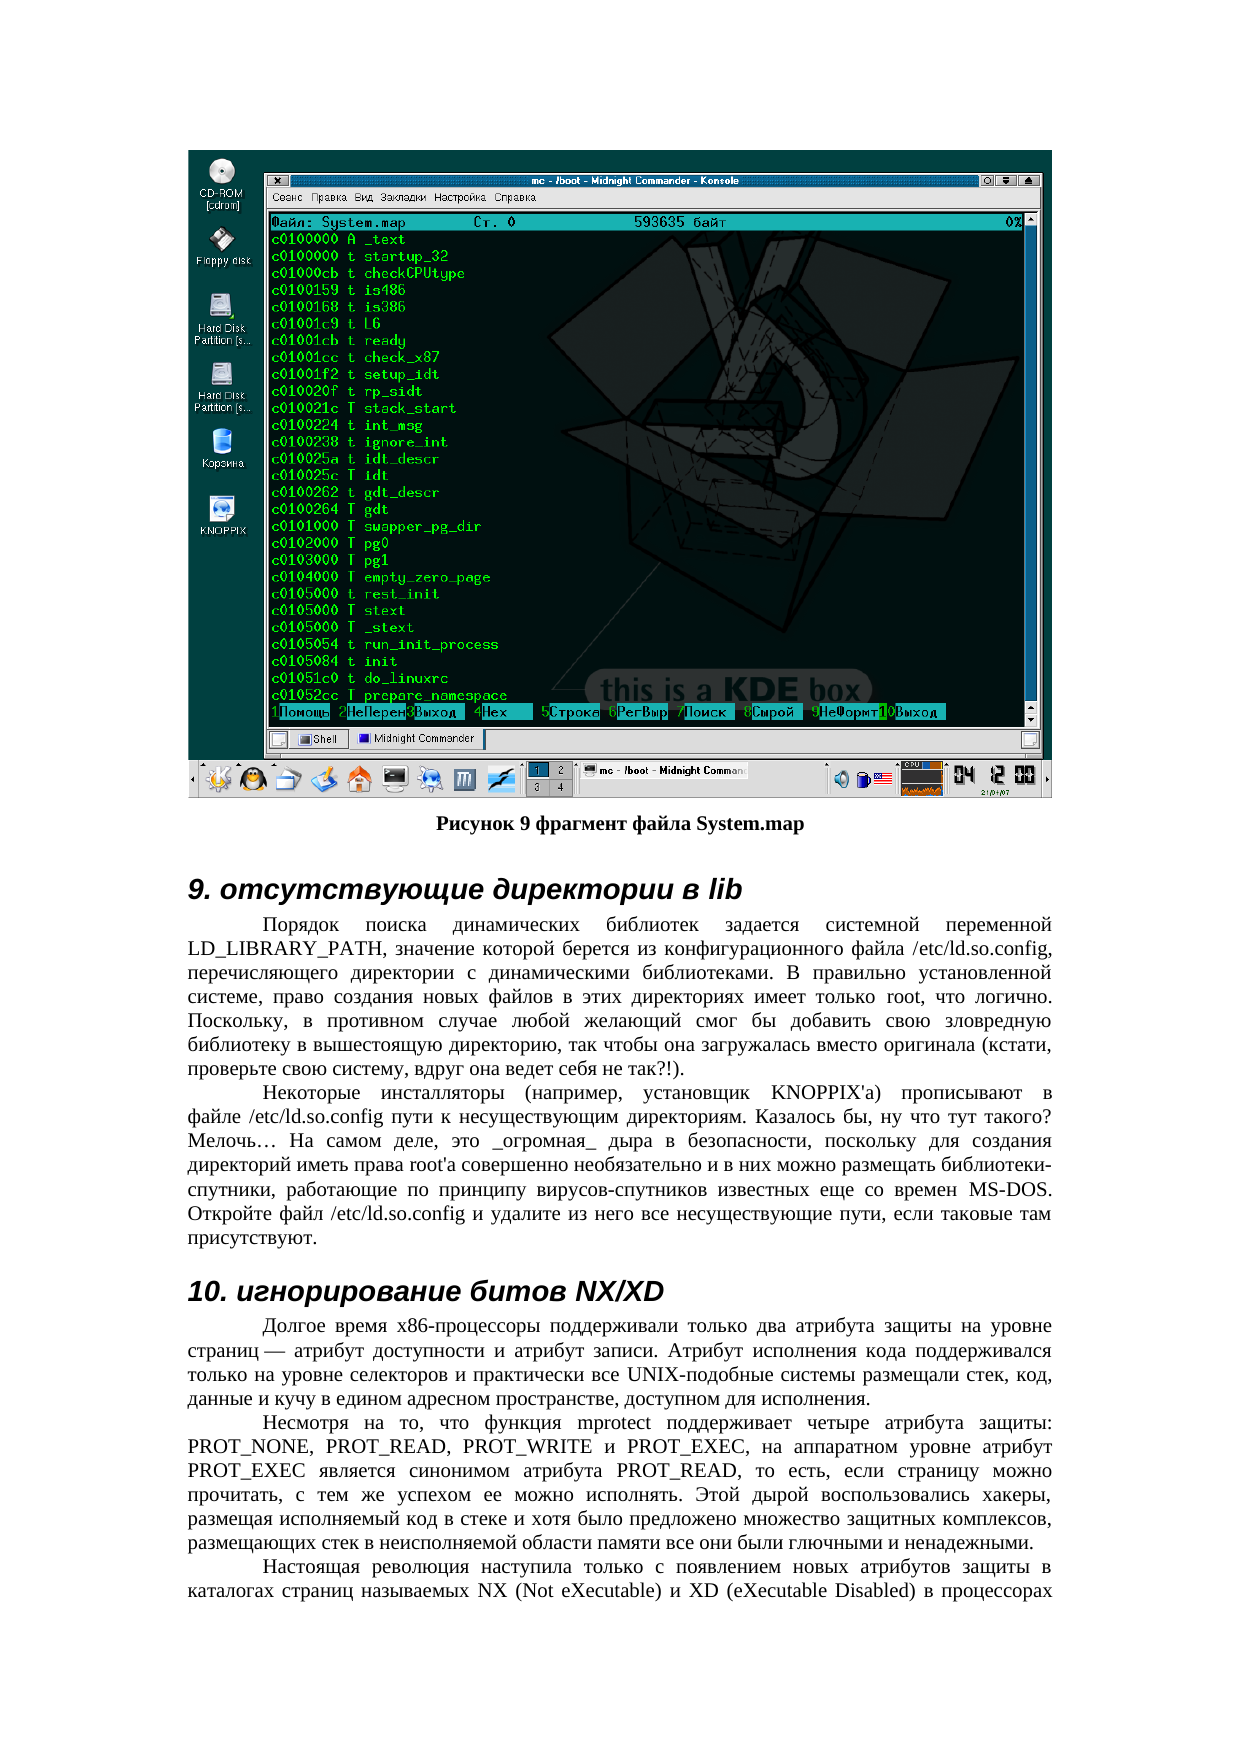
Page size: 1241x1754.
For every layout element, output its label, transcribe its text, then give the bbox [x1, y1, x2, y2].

text Долгое время x86-процессоры поддерживали только два атрибута защиты на уровне страниц — атрибут доступности и атрибут записи. Атрибут исполнения кода поддерживался только на уровне селекторов и практически все UNIX-подобные системы размещали стек, код, данные и кучу в едином адресном пространстве, доступном для исполнения. [187, 1313, 1053, 1410]
subtitle 9. отсутствующие директории в lib [187, 872, 1053, 906]
text Настоящая революция наступила только с появлением новых атрибутов защиты в каталогах страниц называемых NX (Not eXecutable) и XD (eXecutable Disabled) в процессорах [187, 1554, 1053, 1602]
text Некоторые инсталляторы (например, установщик KNOPPIX'а) прописывают в файле /etc/ld.so.config пути к несуществующим директориям. Казалось бы, ну что тут такого? Мелочь… На самом деле, это _огромная_ дыра в безопасности, поскольку для создания директорий иметь права root'а совершенно необязательно и в них можно размещать библиотеки-спутники, работающие по принципу вирусов-спутников известных еще со времен MS-DOS. Откройте файл /etc/ld.so.config и удалите из него все несуществующие пути, если таковые там присутствуют. [187, 1080, 1053, 1249]
text Несмотря на то, что функция mprotect поддерживает четыре атрибута защиты: PROT_NONE, PROT_READ, PROT_WRITE и PROT_EXEC, на аппаратном уровне атрибут PROT_EXEC является синонимом атрибута PROT_READ, то есть, если страницу можно прочитать, с тем же успехом ее можно исполнять. Этой дырой воспользовались хакеры, размещая исполняемый код в стеке и хотя было предложено множество защитных комплексов, размещающих стек в неисполняемой области памяти все они были глючными и ненадежными. [187, 1410, 1053, 1554]
subtitle 10. игнорирование битов NX/XD [187, 1274, 1053, 1307]
text Рисунок 9 фрагмент файла System.map [187, 810, 1053, 834]
text Порядок поиска динамических библиотек задается системной переменной LD_LIBRARY_PATH, значение которой берется из конфигурационного файла /etc/ld.so.config, перечисляющего директории с динамическими библиотеками. В правильно установленной системе, право создания новых файлов в этих директориях имеет только root, что логично. Поскольку, в противном случае любой желающий смог бы добавить свою зловредную библиотеку в вышестоящую директорию, так чтобы она загружалась вместо оригинала (кстати, проверьте свою систему, вдруг она ведет себя не так?!). [187, 912, 1053, 1080]
picture [188, 150, 1052, 798]
